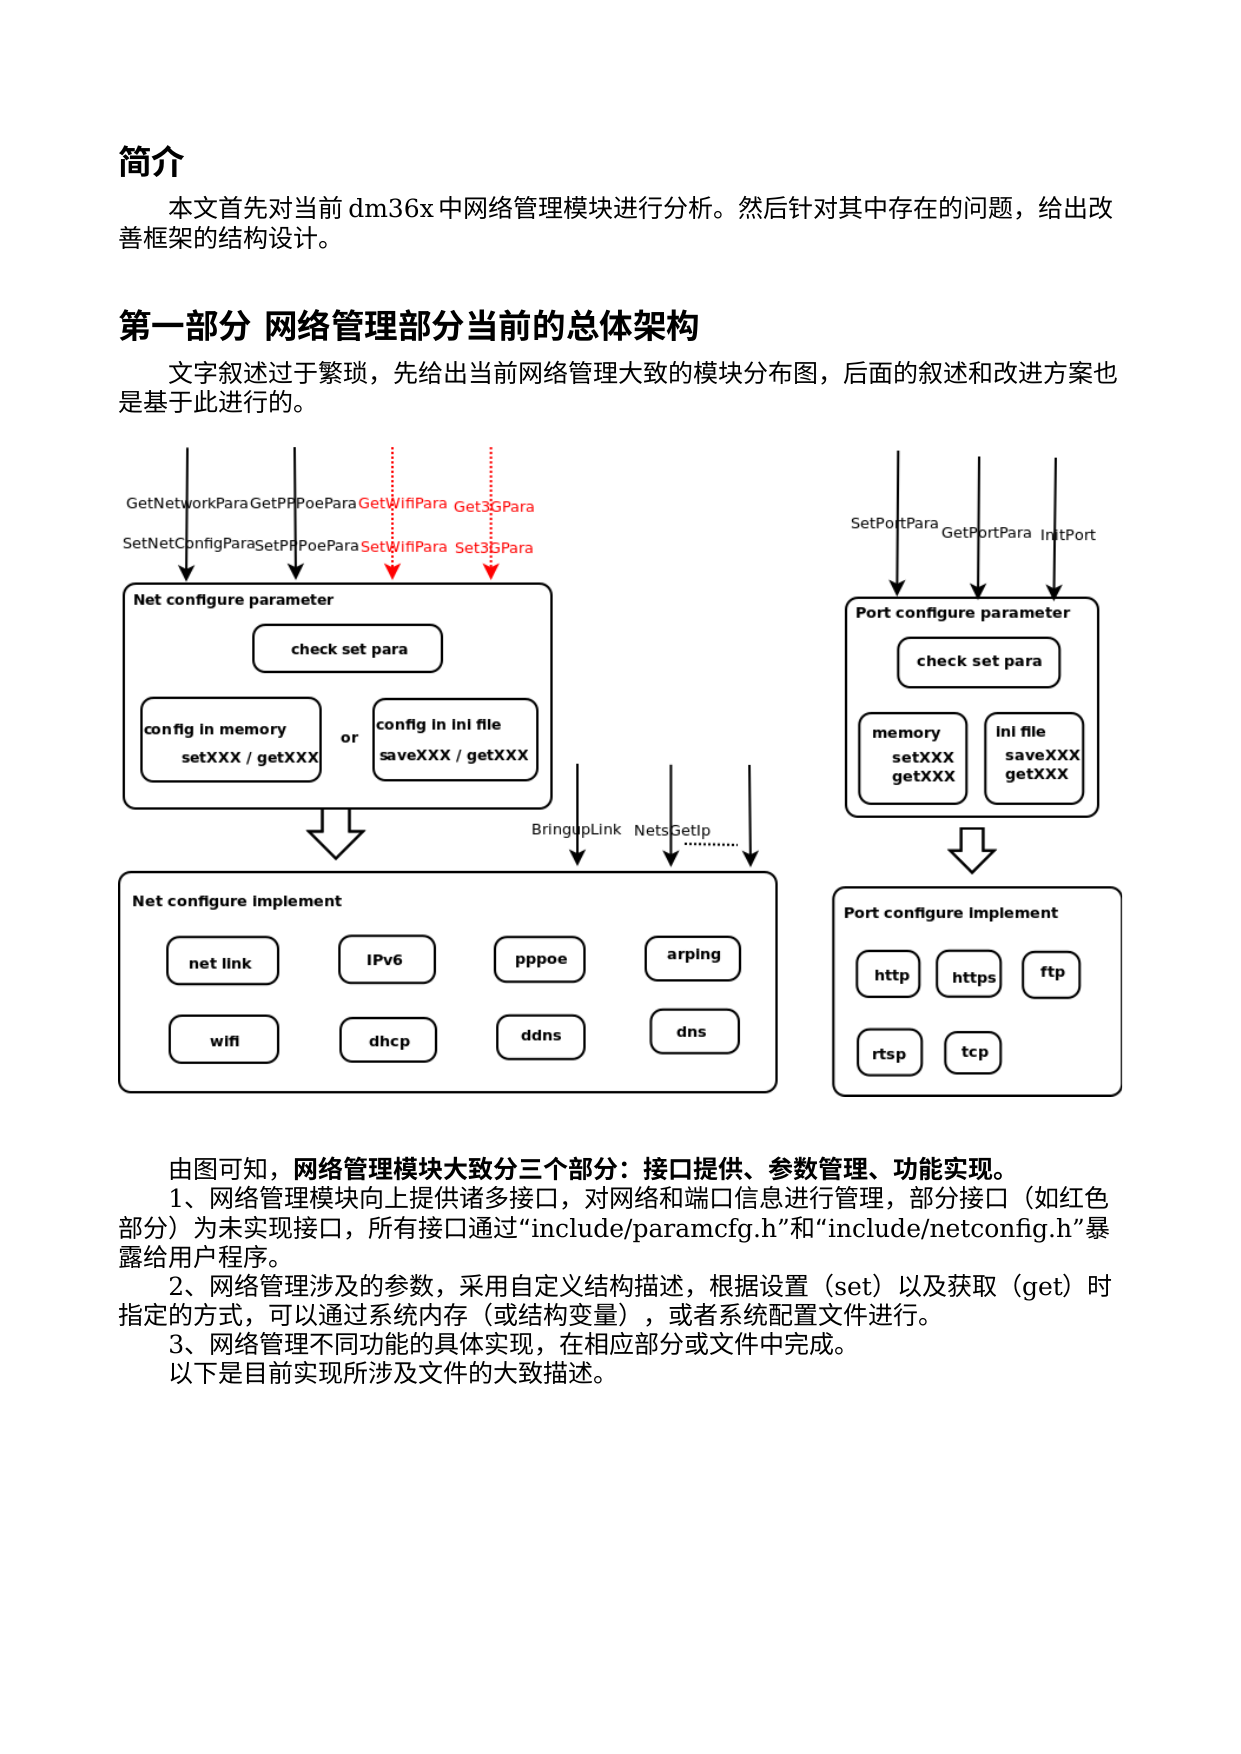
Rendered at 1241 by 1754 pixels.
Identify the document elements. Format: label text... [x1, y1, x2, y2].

text 3、网络管理不同功能的具体实现，在相应部分或文件中完成。 [118, 1330, 1122, 1359]
picture [118, 446, 1123, 1097]
text 1、网络管理模块向上提供诸多接口，对网络和端口信息进行管理，部分接口（如红色部分）为未实现接口，所有接口通过“include/paramcfg.h”和“include/netconfig.h”暴露给用户程序。 [118, 1184, 1122, 1272]
text 文字叙述过于繁琐，先给出当前网络管理大致的模块分布图，后面的叙述和改进方案也是基于此进行的。 [118, 359, 1122, 417]
text 由图可知，网络管理模块大致分三个部分：接口提供、参数管理、功能实现。 [118, 1155, 1122, 1184]
subtitle 第一部分 网络管理部分当前的总体架构 [118, 307, 1122, 346]
text 以下是目前实现所涉及文件的大致描述。 [118, 1359, 1122, 1389]
text 2、网络管理涉及的参数，采用自定义结构描述，根据设置（set）以及获取（get）时指定的方式，可以通过系统内存（或结构变量），或者系统配置文件进行。 [118, 1272, 1122, 1330]
text 本文首先对当前dm36x中网络管理模块进行分析。然后针对其中存在的问题，给出改善框架的结构设计。 [118, 195, 1122, 253]
subtitle 简介 [118, 143, 1122, 182]
